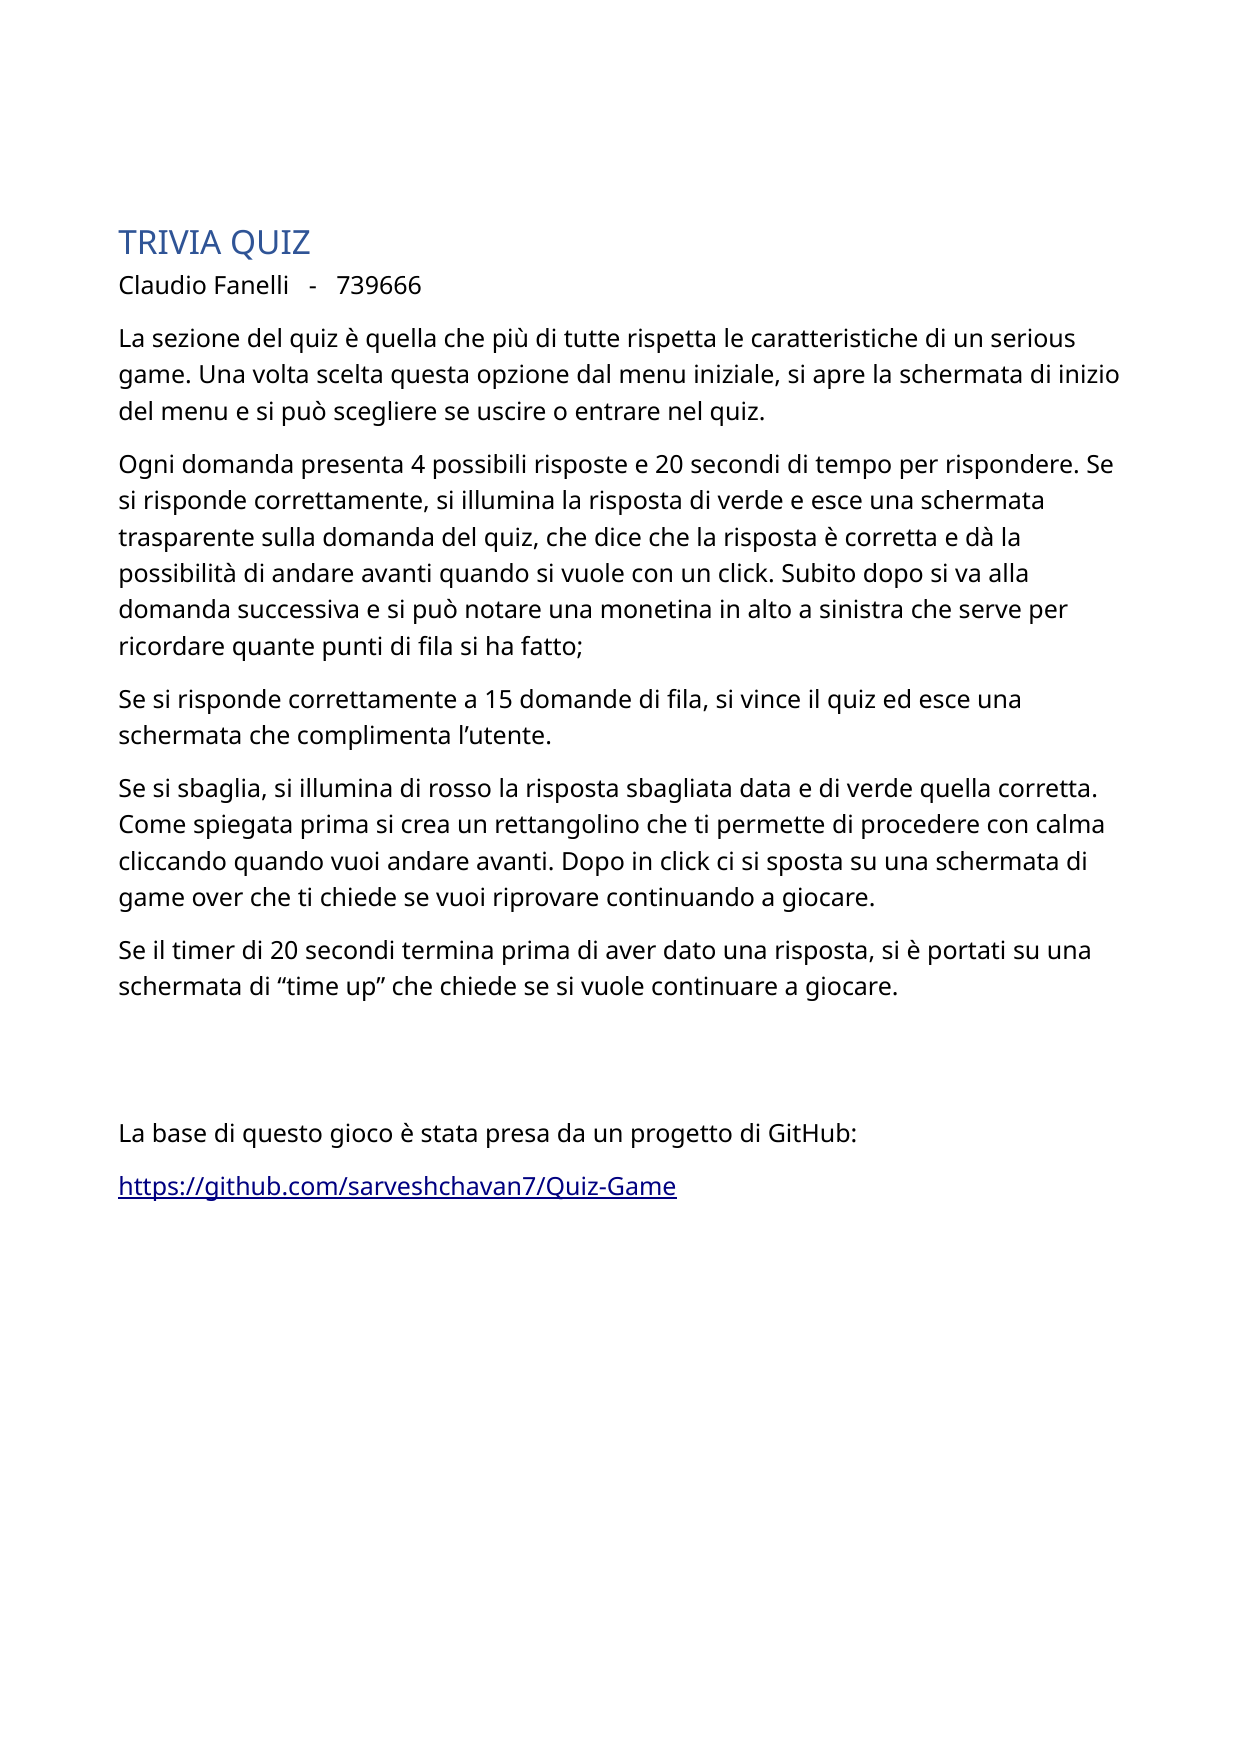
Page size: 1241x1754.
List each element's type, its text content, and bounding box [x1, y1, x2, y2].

text https://github.com/sarveshchavan7/Quiz-Game [118, 1168, 1122, 1202]
text La base di questo gioco è stata presa da un progetto di GitHub: [118, 1115, 1122, 1149]
text Se il timer di 20 secondi termina prima di aver dato una risposta, si è portati su una schermata di “time up” che chiede se si vuole continuare a giocare. [118, 933, 1122, 1003]
text Ogni domanda presenta 4 possibili risposte e 20 secondi di tempo per rispondere. Se si risponde correttamente, si illumina la risposta di verde e esce una schermata trasparente sulla domanda del quiz, che dice che la risposta è corretta e dà la possibilità di andare avanti quando si vuole con un click. Subito dopo si va alla domanda successiva e si può notare una monetina in alto a sinistra che serve per ricordare quante punti di fila si ha fatto; [118, 446, 1122, 662]
text Claudio Fanelli - 739666 [118, 268, 1122, 302]
text Se si sbaglia, si illumina di rosso la risposta sbagliata data e di verde quella corretta. Come spiegata prima si crea un rettangolino che ti permette di procedere con calma cliccando quando vuoi andare avanti. Dopo in click ci si sposta su una schermata di game over che ti chiede se vuoi riprovare continuando a giocare. [118, 771, 1122, 914]
subtitle TRIVIA QUIZ [118, 219, 1122, 264]
text Se si risponde correttamente a 15 domande di fila, si vince il quiz ed esce una schermata che complimenta l’utente. [118, 681, 1122, 752]
text La sezione del quiz è quella che più di tutte rispetta le caratteristiche di un serious game. Una volta scelta questa opzione dal menu iniziale, si apre la schermata di inizio del menu e si può scegliere se uscire o entrare nel quiz. [118, 321, 1122, 427]
